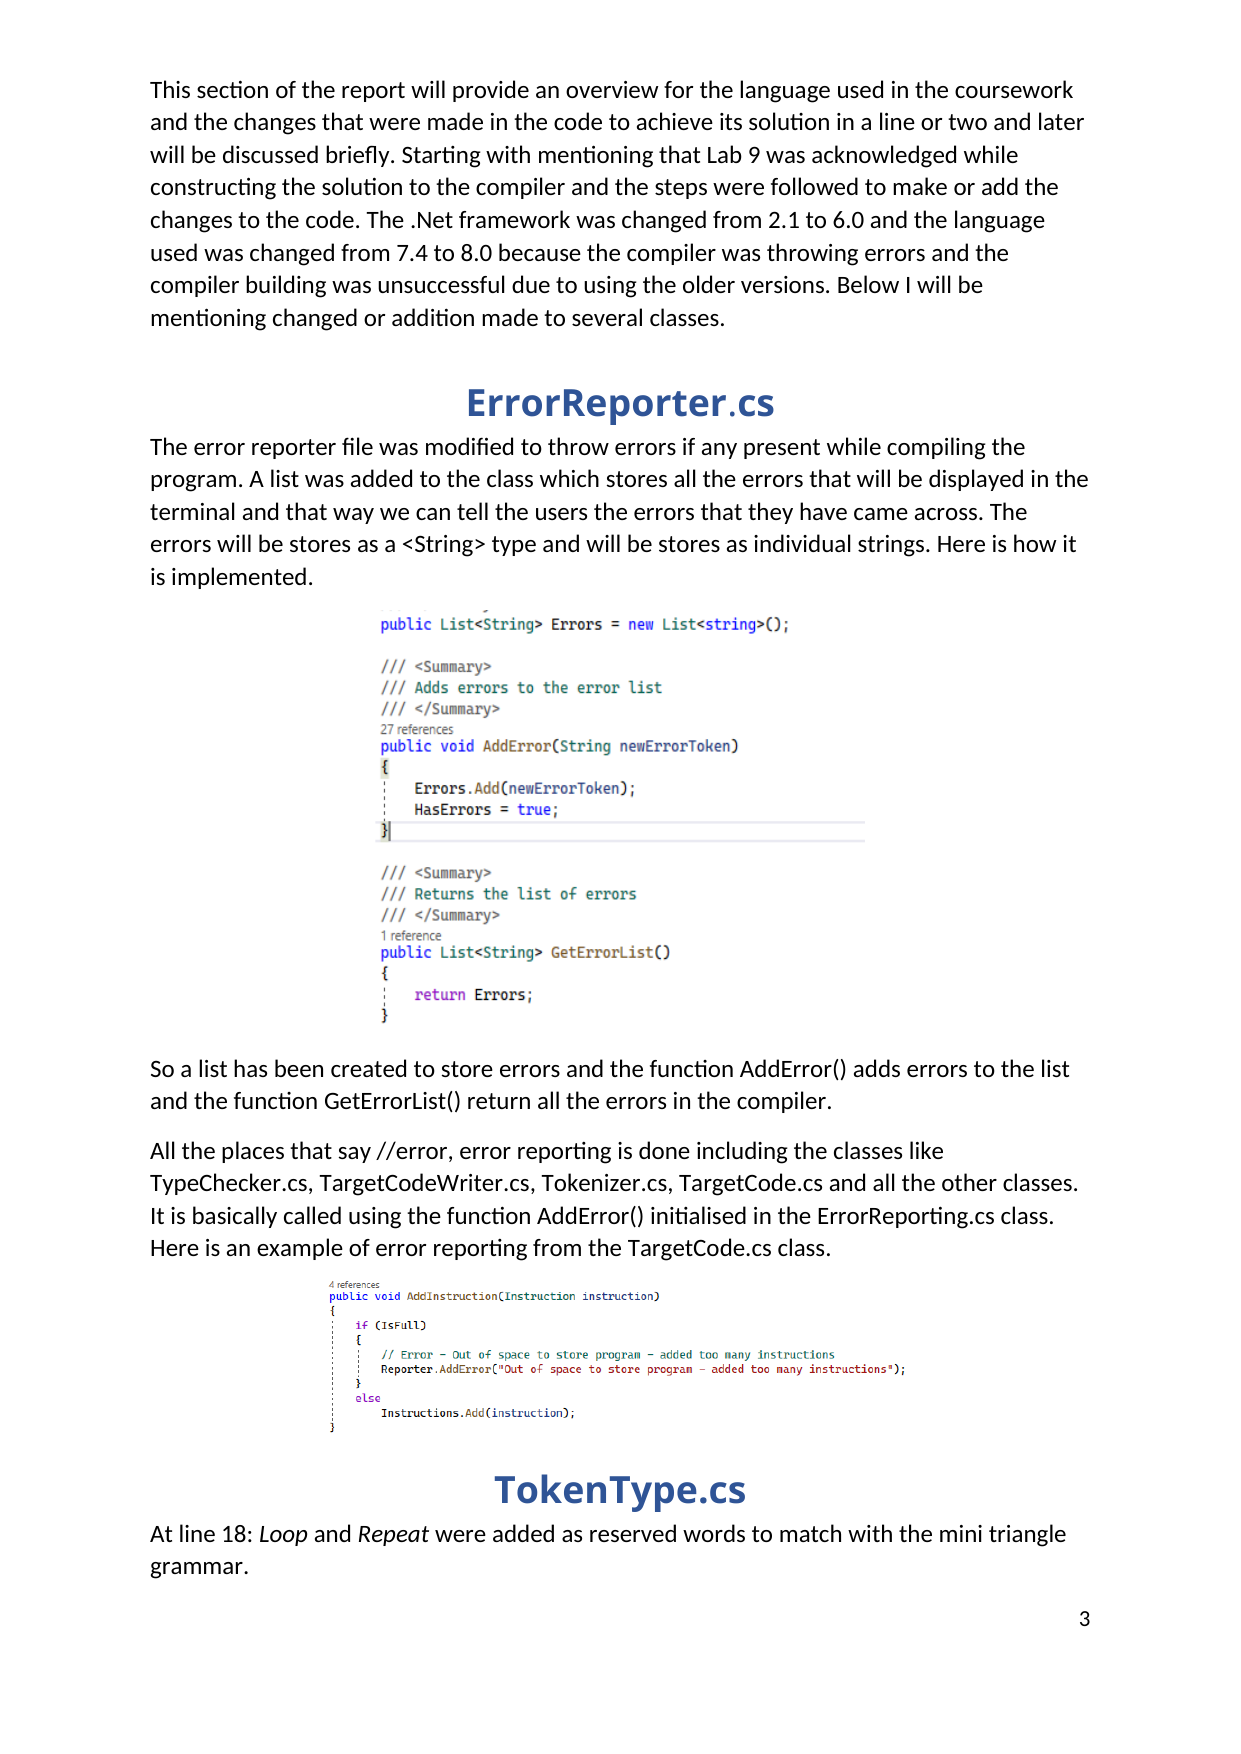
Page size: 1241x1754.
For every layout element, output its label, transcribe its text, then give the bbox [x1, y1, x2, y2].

text So a list has been created to store errors and the function AddError() adds errors to the list and the function GetErrorList() return all the errors in the compiler. [150, 1053, 1090, 1116]
subtitle TokenType.cs [150, 1463, 1090, 1514]
subtitle ErrorReporter.cs [150, 376, 1090, 427]
text The error reporter file was modified to throw errors if any present while compiling the program. A list was added to the class which stores all the errors that will be displayed in the terminal and that way we can tell the users the errors that they have came across. The errors will be stores as a <String> type and will be stores as individual strings. Here is how it is implemented. [150, 431, 1090, 592]
text This section of the report will provide an overview for the language used in the coursework and the changes that were made in the code to achieve its solution in a line or two and later will be discussed briefly. Starting with mentioning that Lab 9 was acknowledged while constructing the solution to the compiler and the steps were followed to make or add the changes to the code. The .Net framework was changed from 2.1 to 6.0 and the language used was changed from 7.4 to 8.0 because the compiler was throwing errors and the compiler building was unsuccessful due to using the older versions. Below I will be mentioning changed or addition made to several classes. [150, 74, 1090, 332]
text All the places that say //error, error reporting is done including the classes like TypeChecker.cs, TargetCodeWriter.cs, Tokenizer.cs, TargetCode.cs and all the other classes. It is basically called using the function AddError() initialised in the ErrorReporting.cs class. Here is an example of error reporting from the TargetCode.cs class. [150, 1135, 1090, 1263]
text At line 18: Loop and Repeat were added as reserved words to match with the mini triangle grammar. [150, 1518, 1090, 1581]
